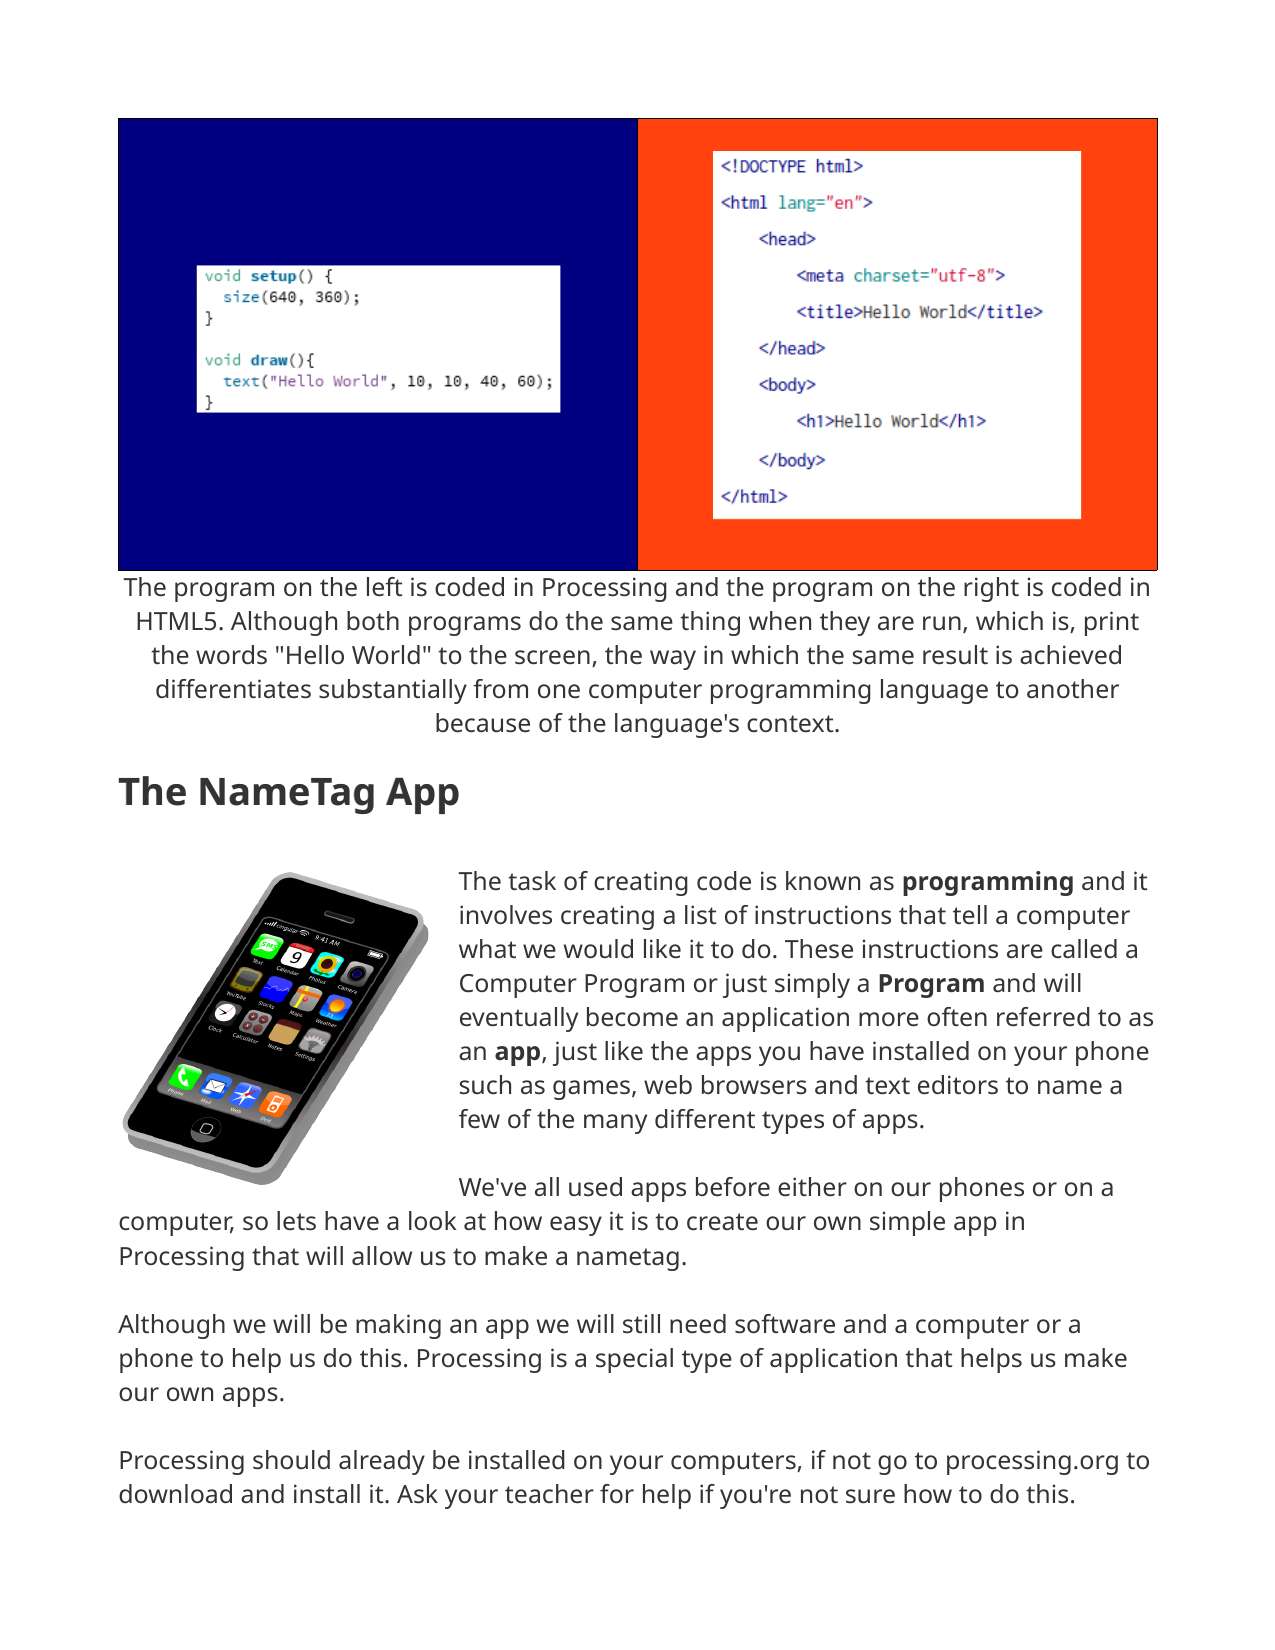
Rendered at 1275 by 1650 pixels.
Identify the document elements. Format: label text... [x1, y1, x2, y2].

picture [185, 251, 571, 422]
picture [713, 151, 1082, 530]
table_header [119, 119, 637, 570]
picture [122, 872, 429, 1185]
subtitle The NameTag App [118, 765, 1157, 817]
table_header [638, 119, 1157, 570]
text Although we will be making an app we will still need software and a computer or a phone to help us do this. Processing is a special type of application that helps us make our own apps. [118, 1306, 1157, 1408]
text The program on the left is coded in Processing and the program on the right is coded in HTML5. Although both programs do the same thing when they are run, which is, print the words "Hello World" to the screen, the way in which the same result is achieved differentiates substantially from one computer programming language to another because of the language's context. [118, 571, 1157, 740]
text Processing should already be installed on your computers, if not go to processing.org to download and install it. Ask your teacher for help if you're not sure how to do this. [118, 1442, 1157, 1511]
text The task of creating code is known as programming and it involves creating a list of instructions that tell a computer what we would like it to do. These instructions are called a Computer Program or just simply a Program and will eventually become an application more often referred to as an app, just like the apps you have installed on your phone such as games, web browsers and text editors to name a few of the many different types of apps. [118, 863, 1157, 1136]
text We've all used apps before either on our phones or on a computer, so lets have a look at how easy it is to create our own simple app in Processing that will allow us to make a nametag. [118, 1170, 1157, 1272]
